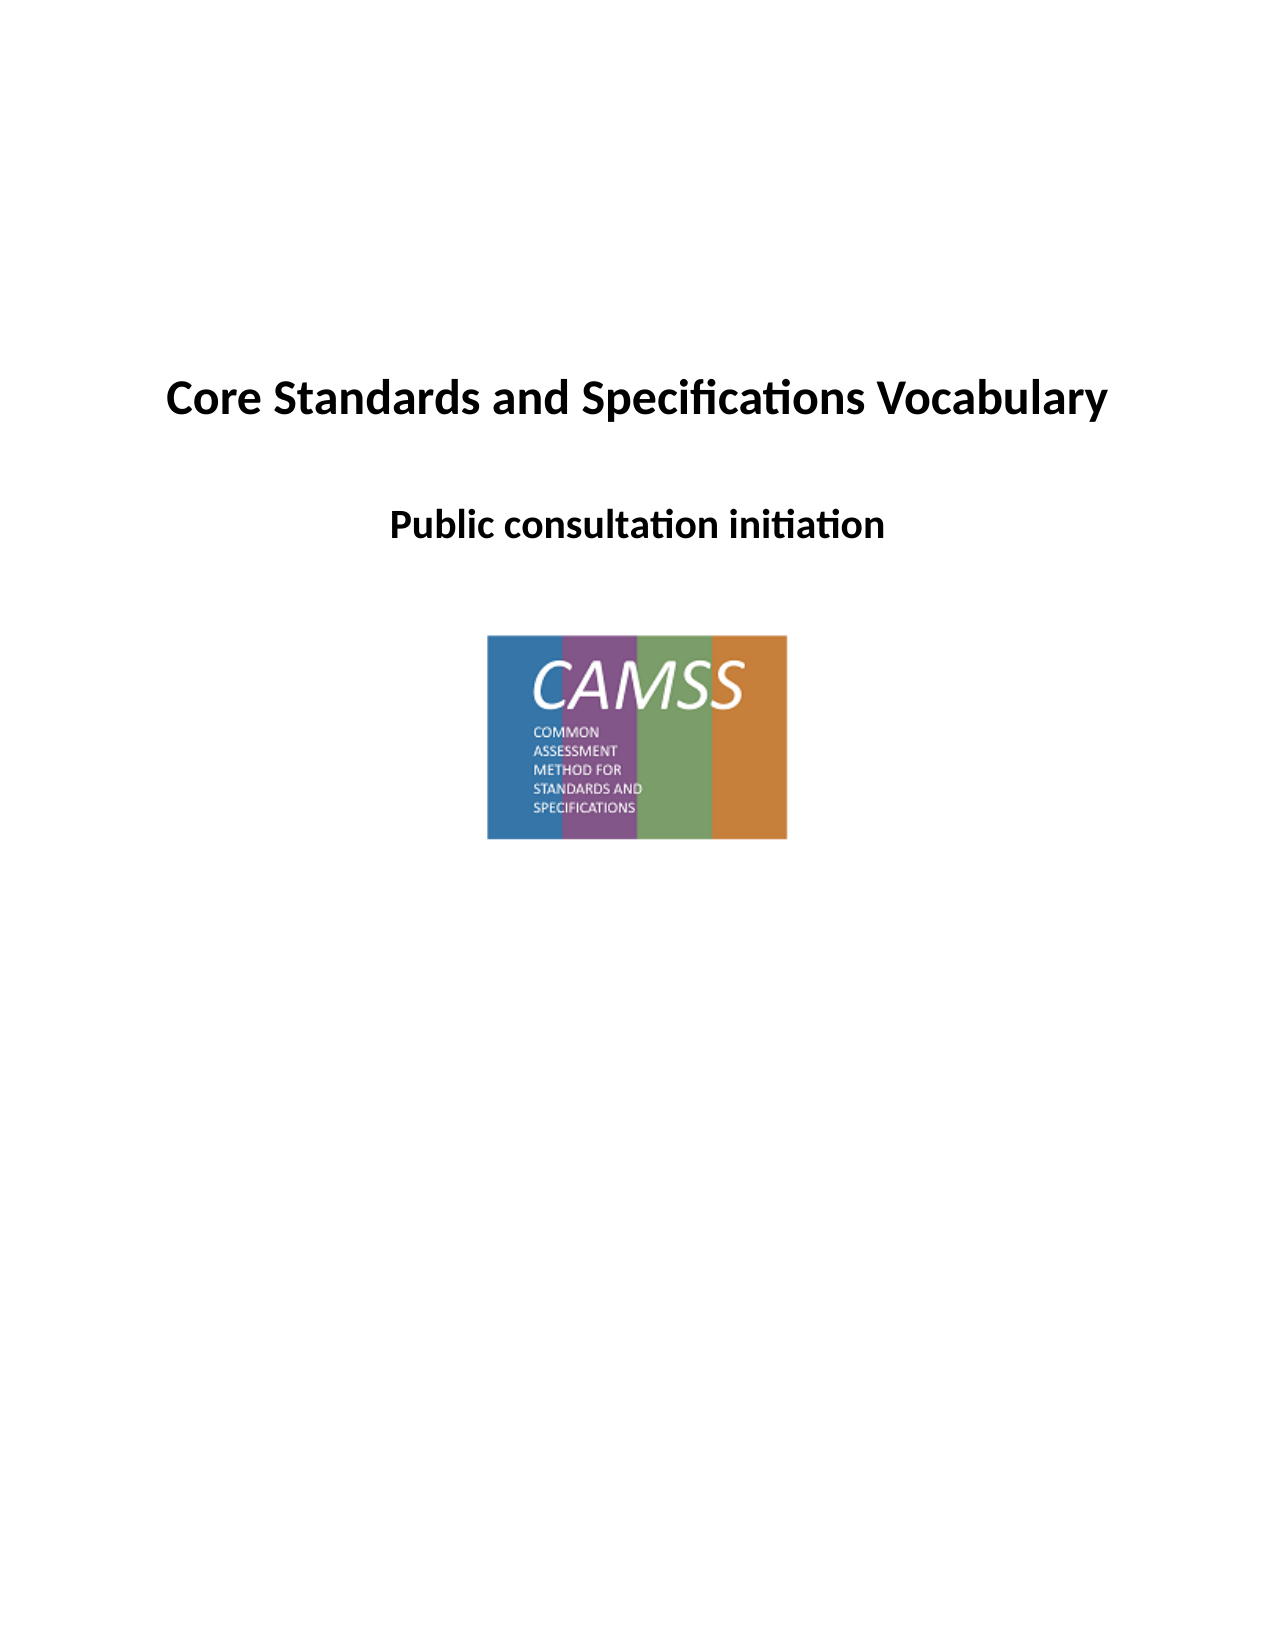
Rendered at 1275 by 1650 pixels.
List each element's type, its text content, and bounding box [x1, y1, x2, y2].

title Core Standards and Specifications Vocabulary [150, 366, 1125, 427]
subtitle Public consultation initiation [150, 498, 1125, 549]
